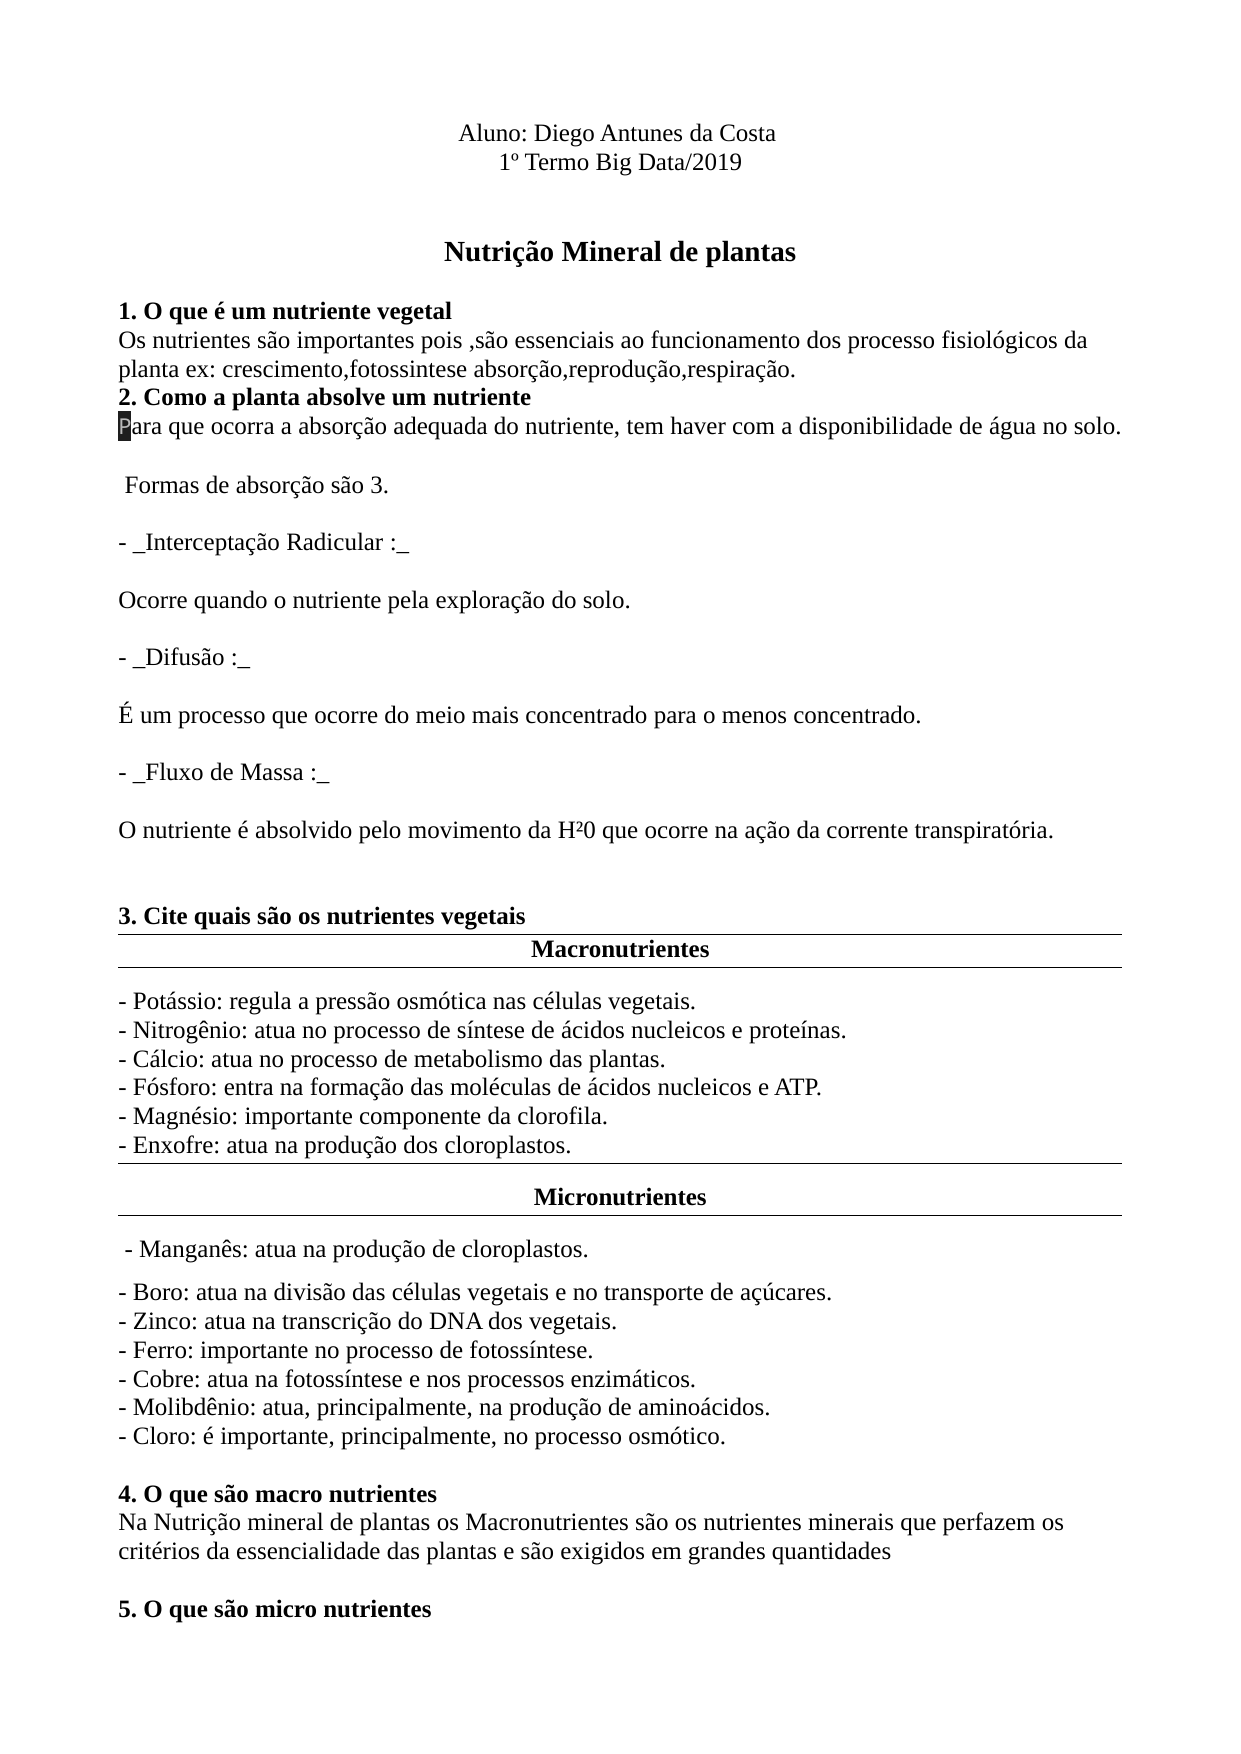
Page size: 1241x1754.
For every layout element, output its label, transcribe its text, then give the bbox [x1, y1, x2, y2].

text 1. O que é um nutriente vegetal [118, 296, 1122, 325]
text - Cloro: é importante, principalmente, no processo osmótico. [118, 1421, 1122, 1450]
text - _Interceptação Radicular :_ [118, 527, 1122, 556]
text - Magnésio: importante componente da clorofila. [118, 1101, 1122, 1130]
text 4. O que são macro nutrientes [118, 1479, 1122, 1507]
text - Potássio: regula a pressão osmótica nas células vegetais. [118, 986, 1122, 1015]
text - Ferro: importante no processo de fotossíntese. [118, 1335, 1122, 1364]
text É um processo que ocorre do meio mais concentrado para o menos concentrado. [118, 700, 1122, 728]
text - Nitrogênio: atua no processo de síntese de ácidos nucleicos e proteínas. [118, 1015, 1122, 1044]
text 2. Como a planta absolve um nutriente [118, 382, 1122, 411]
text Nutrição Mineral de plantas [118, 234, 1122, 267]
text Na Nutrição mineral de plantas os Macronutrientes são os nutrientes minerais que perfazem os critérios da essencialidade das plantas e são exigidos em grandes quantidades [118, 1507, 1122, 1565]
text Ocorre quando o nutriente pela exploração do solo. [118, 585, 1122, 613]
text Para que ocorra a absorção adequada do nutriente, tem haver com a disponibilidade de água no solo. [118, 411, 1122, 441]
text 5. O que são micro nutrientes [118, 1594, 1122, 1622]
text - _Difusão :_ [118, 642, 1122, 671]
text - Cálcio: atua no processo de metabolismo das plantas. [118, 1044, 1122, 1072]
text - Manganês: atua na produção de cloroplastos. [118, 1234, 1122, 1263]
text - Fósforo: entra na formação das moléculas de ácidos nucleicos e ATP. [118, 1072, 1122, 1101]
text Macronutrientes [118, 935, 1122, 967]
text O nutriente é absolvido pelo movimento da H²0 que ocorre na ação da corrente transpiratória. [118, 815, 1122, 843]
text - Molibdênio: atua, principalmente, na produção de aminoácidos. [118, 1392, 1122, 1421]
text Micronutrientes [118, 1182, 1122, 1215]
text - Enxofre: atua na produção dos cloroplastos. [118, 1130, 1122, 1163]
text - Cobre: atua na fotossíntese e nos processos enzimáticos. [118, 1364, 1122, 1392]
text Os nutrientes são importantes pois ,são essenciais ao funcionamento dos processo fisiológicos da planta ex: crescimento,fotossintese absorção,reprodução,respiração. [118, 325, 1122, 382]
text 3. Cite quais são os nutrientes vegetais [118, 901, 1122, 934]
text Formas de absorção são 3. [118, 470, 1122, 498]
text - Zinco: atua na transcrição do DNA dos vegetais. [118, 1306, 1122, 1335]
text - _Fluxo de Massa :_ [118, 757, 1122, 786]
text - Boro: atua na divisão das células vegetais e no transporte de açúcares. [118, 1277, 1122, 1306]
